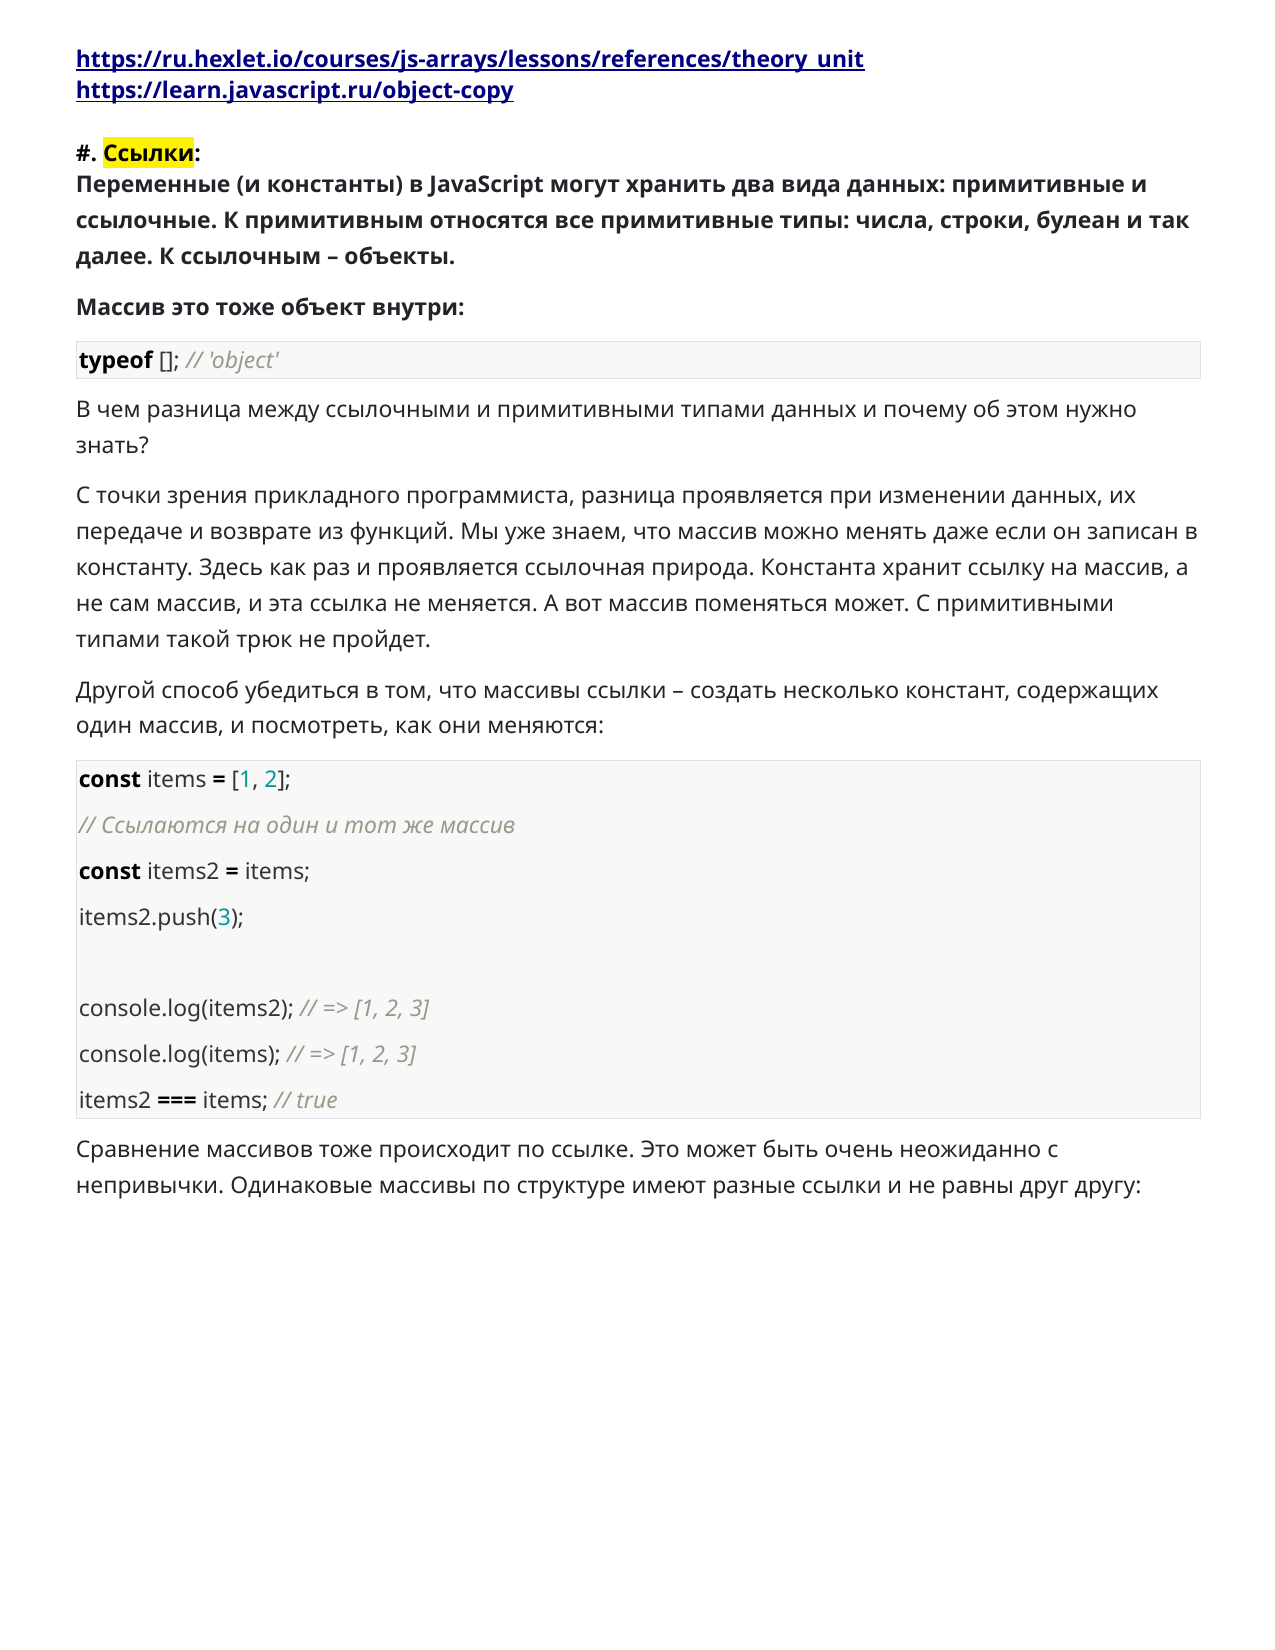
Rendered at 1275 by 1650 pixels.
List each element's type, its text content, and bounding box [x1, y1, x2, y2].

text Переменные (и константы) в JavaScript могут хранить два вида данных: примитивные и ссылочные. К примитивным относятся все примитивные типы: числа, строки, булеан и так далее. К ссылочным – объекты. [76, 168, 1201, 271]
text #. Ссылки: [76, 137, 1201, 168]
text Массив это тоже объект внутри: [76, 290, 1201, 322]
text typeof []; // 'object' [77, 342, 1200, 378]
text Сравнение массивов тоже происходит по ссылке. Это может быть очень неожиданно с непривычки. Одинаковые массивы по структуре имеют разные ссылки и не равны друг другу: [76, 1133, 1201, 1200]
text В чем разница между ссылочными и примитивными типами данных и почему об этом нужно знать? [76, 393, 1201, 460]
text items2 === items; // true [77, 1081, 1200, 1118]
text // Ссылаются на один и тот же массив [77, 806, 1200, 840]
text console.log(items); // => [1, 2, 3] [77, 1035, 1200, 1069]
text https://learn.javascript.ru/object-copy [76, 74, 1201, 106]
text console.log(items2); // => [1, 2, 3] [77, 989, 1200, 1023]
text Другой способ убедиться в том, что массивы ссылки – создать несколько констант, содержащих один массив, и посмотреть, как они меняются: [76, 673, 1201, 741]
text https://ru.hexlet.io/courses/js-arrays/lessons/references/theory_unit [76, 43, 1201, 74]
text const items = [1, 2]; [77, 761, 1200, 794]
text const items2 = items; [77, 852, 1200, 886]
text items2.push(3); [77, 897, 1200, 932]
text С точки зрения прикладного программиста, разница проявляется при изменении данных, их передаче и возврате из функций. Мы уже знаем, что массив можно менять даже если он записан в константу. Здесь как раз и проявляется ссылочная природа. Константа хранит ссылку на массив, а не сам массив, и эта ссылка не меняется. А вот массив поменяться может. С примитивными типами такой трюк не пройдет. [76, 479, 1201, 654]
